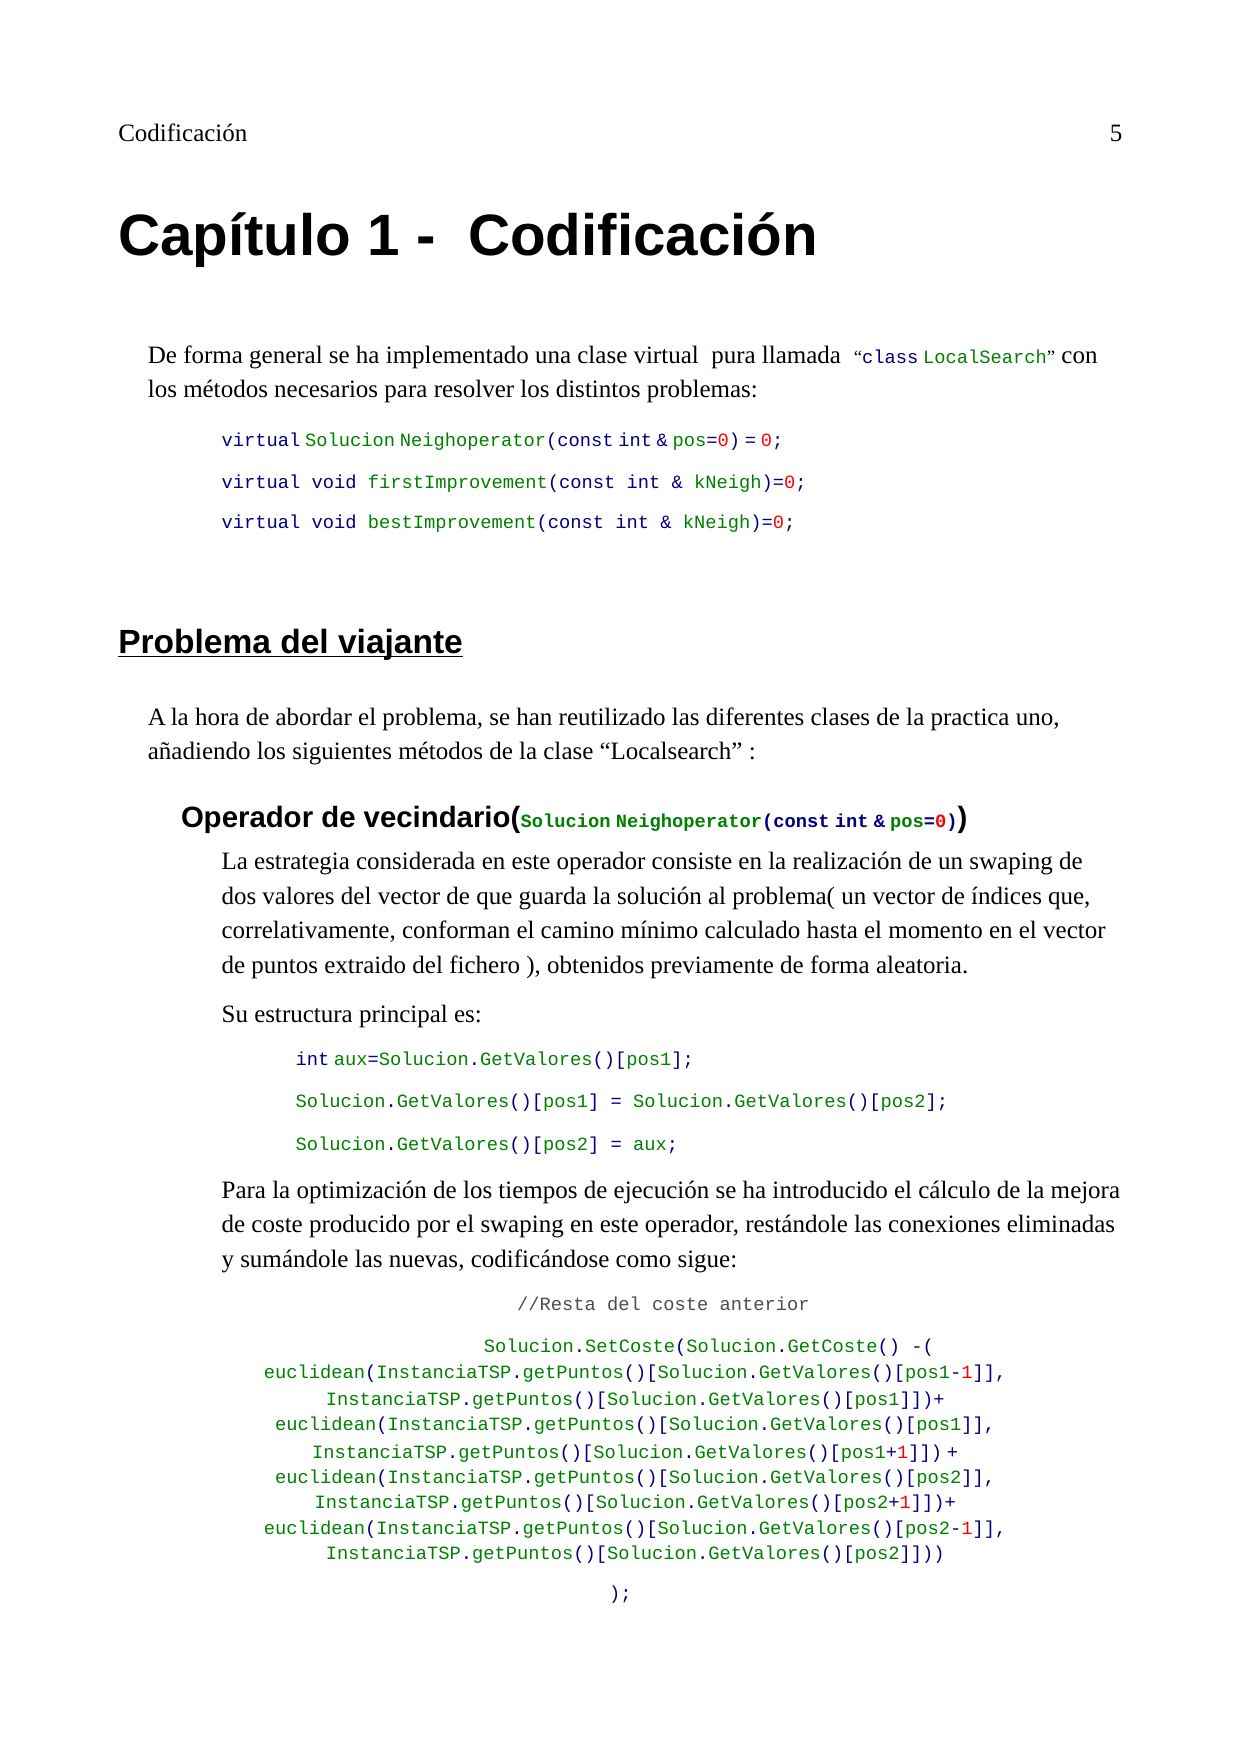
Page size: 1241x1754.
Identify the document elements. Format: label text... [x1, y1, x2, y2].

text int aux=Solucion.GetValores()[pos1]; [148, 1048, 1122, 1071]
text virtual Solucion Neighoperator(const int & pos=0) = 0; [148, 423, 1122, 452]
text Solucion.SetCoste(Solucion.GetCoste() -( euclidean(InstanciaTSP.getPuntos()[Solucion.GetValores()[pos1-1]], InstanciaTSP.getPuntos()[Solucion.GetValores()[pos1]])+ euclidean(InstanciaTSP.getPuntos()[Solucion.GetValores()[pos1]], InstanciaTSP.getPuntos()[Solucion.GetValores()[pos1+1]]) + euclidean(InstanciaTSP.getPuntos()[Solucion.GetValores()[pos2]], InstanciaTSP.getPuntos()[Solucion.GetValores()[pos2+1]])+ euclidean(InstanciaTSP.getPuntos()[Solucion.GetValores()[pos2-1]], InstanciaTSP.getPuntos()[Solucion.GetValores()[pos2]])) [148, 1335, 1122, 1565]
text Solucion.GetValores()[pos2] = aux; [148, 1132, 1122, 1156]
text De forma general se ha implementado una clase virtual pura llamada “class LocalSearch” con los métodos necesarios para resolver los distintos problemas: [148, 340, 1122, 403]
text ); [118, 1584, 1122, 1605]
text Solucion.GetValores()[pos1] = Solucion.GetValores()[pos2]; [148, 1090, 1122, 1113]
text La estrategia considerada en este operador consiste en la realización de un swaping de dos valores del vector de que guarda la solución al problema( un vector de índices que, correlativamente, conforman el camino mínimo calculado hasta el momento en el vector de puntos extraido del fichero ), obtenidos previamente de forma aleatoria. [148, 846, 1122, 978]
subtitle Codificación [118, 201, 1122, 268]
text virtual void firstImprovement(const int & kNeigh)=0; [148, 473, 1122, 494]
text //Resta del coste anterior [148, 1293, 1122, 1316]
text Su estructura principal es: [148, 999, 1122, 1028]
text virtual void bestImprovement(const int & kNeigh)=0; [148, 513, 1122, 534]
text A la hora de abordar el problema, se han reutilizado las diferentes clases de la practica uno, añadiendo los siguientes métodos de la clase “Localsearch” : [148, 702, 1122, 765]
subtitle Problema del viajante [118, 622, 1122, 661]
subtitle Operador de vecindario(Solucion Neighoperator(const int & pos=0)) [163, 800, 1122, 834]
text Para la optimización de los tiempos de ejecución se ha introducido el cálculo de la mejora de coste producido por el swaping en este operador, restándole las conexiones eliminadas y sumándole las nuevas, codificándose como sigue: [148, 1175, 1122, 1272]
